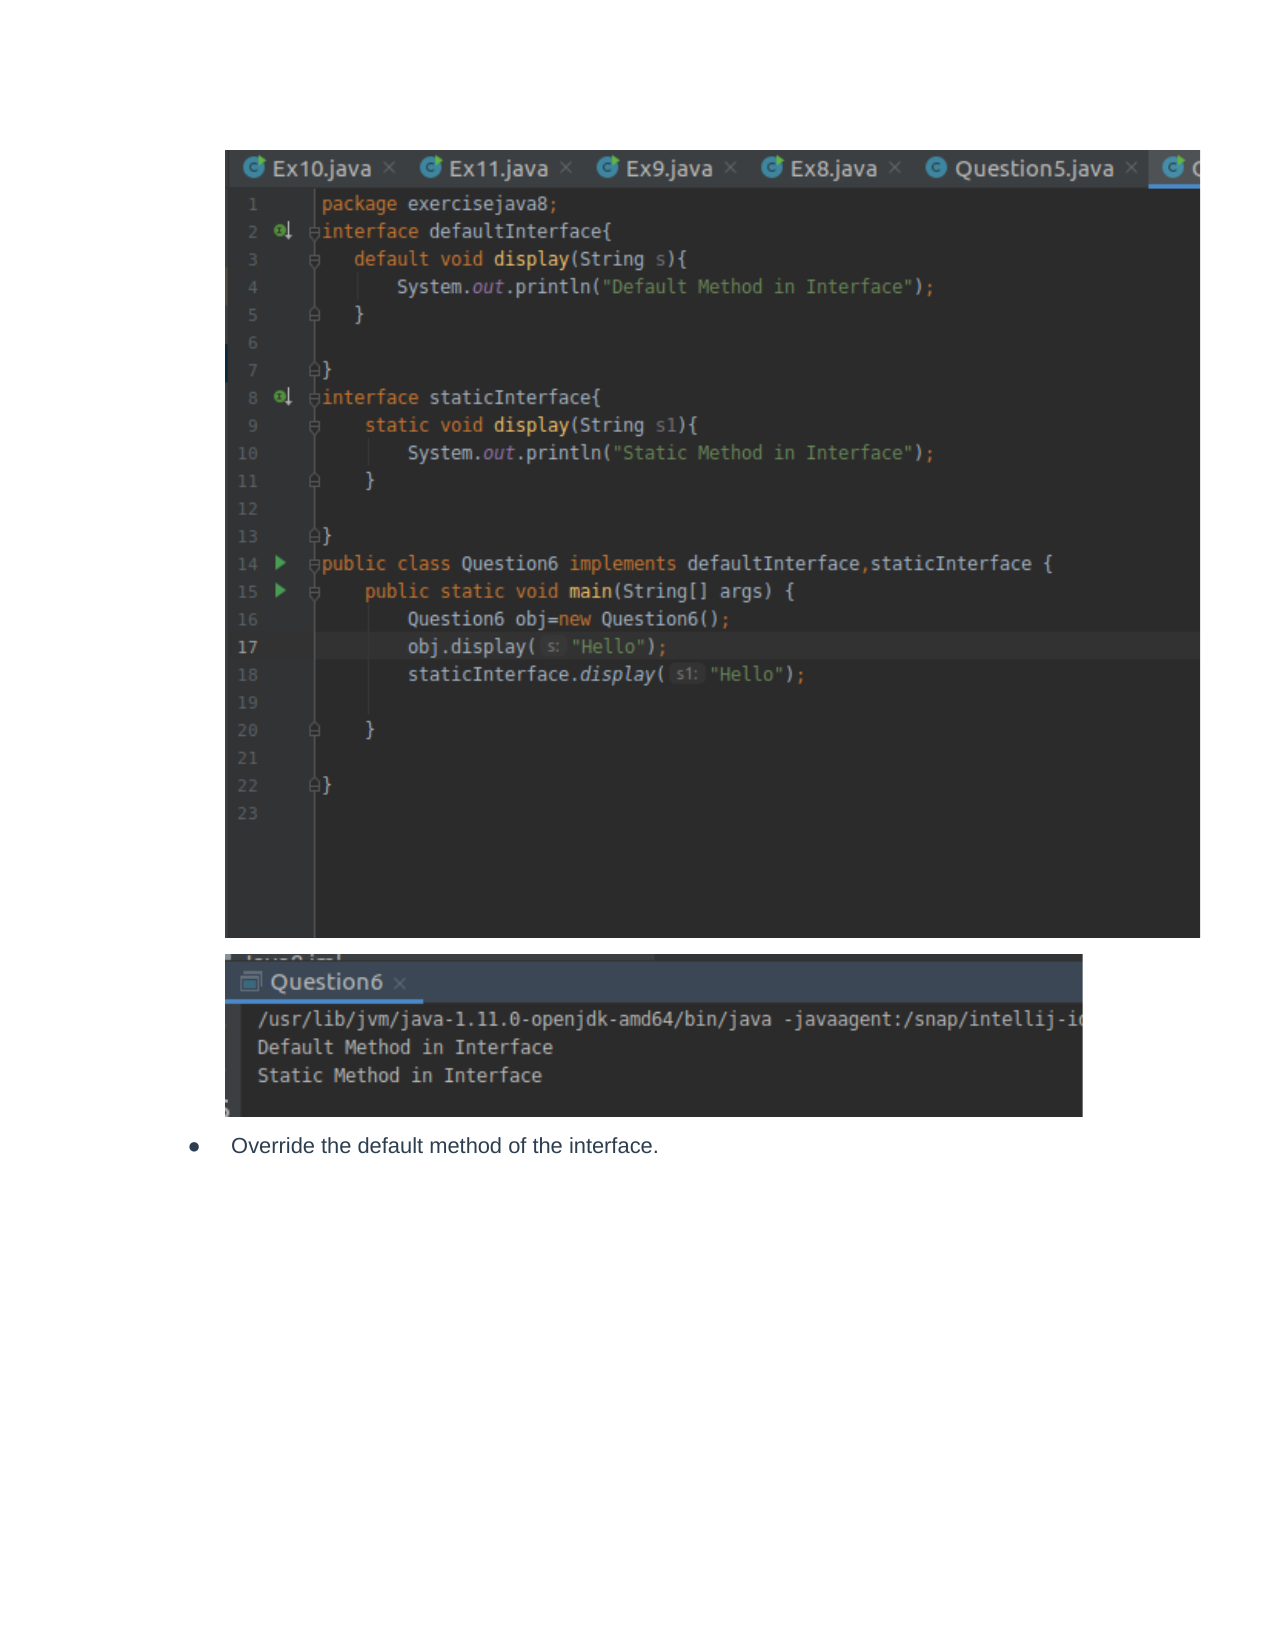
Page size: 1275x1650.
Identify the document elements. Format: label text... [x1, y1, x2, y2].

list Override the default method of the interface. [187, 1133, 1125, 1158]
picture [225, 150, 1200, 938]
picture [225, 954, 1083, 1117]
